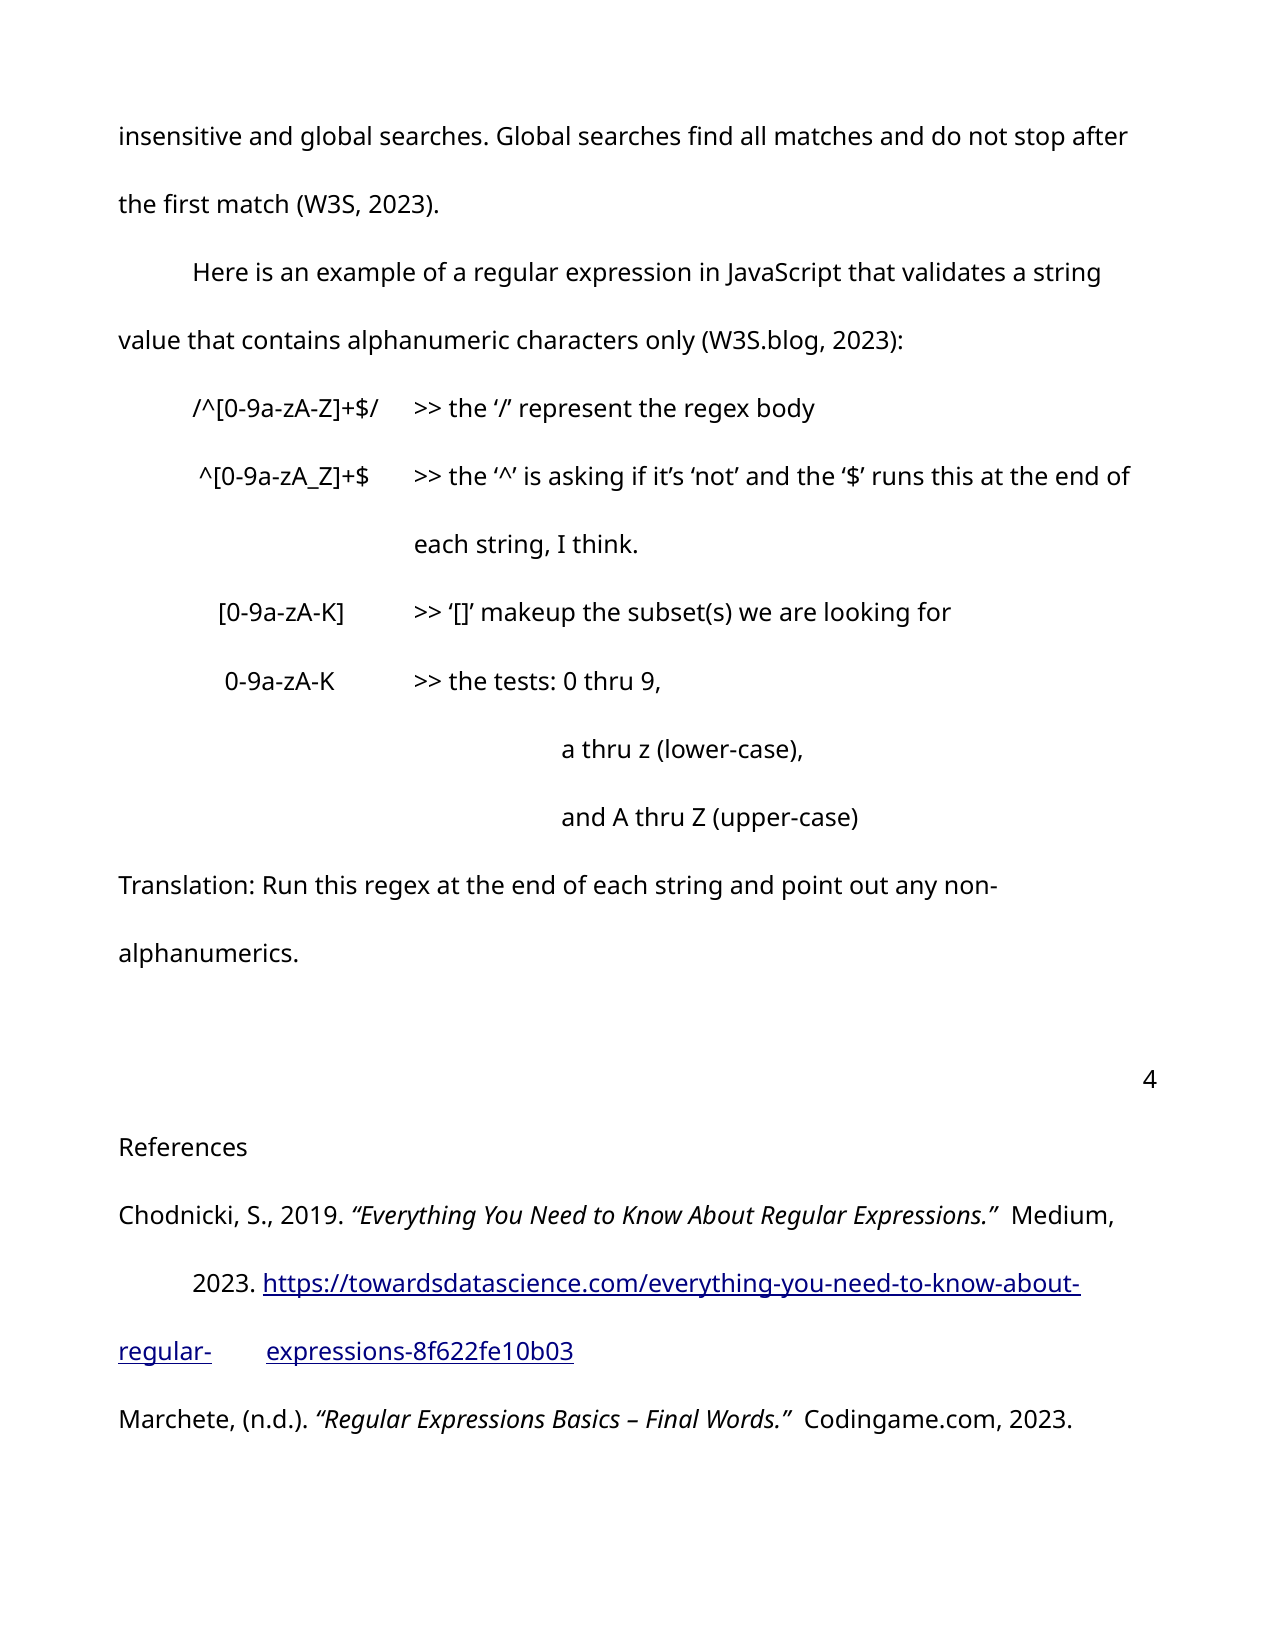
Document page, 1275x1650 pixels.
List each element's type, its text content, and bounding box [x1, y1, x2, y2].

text References [118, 1129, 1157, 1163]
text Translation: Run this regex at the end of each string and point out any non-alphanumerics. [118, 867, 1157, 970]
text [0-9a-zA-K] >> ‘[]’ makeup the subset(s) we are looking for [118, 595, 1157, 629]
text ^[0-9a-zA_Z]+$ >> the ‘^’ is asking if it’s ‘not’ and the ‘$’ runs this at the end of each string, I think. [118, 459, 1157, 561]
text Chodnicki, S., 2019. “Everything You Need to Know About Regular Expressions.” Medium, 2023. https://towardsdatascience.com/everything-you-need-to-know-about-regular- expressions-8f622fe10b03 [118, 1197, 1157, 1368]
text /^[0-9a-zA-Z]+$/ >> the ‘/’ represent the regex body [118, 391, 1157, 425]
text 4 [118, 1061, 1157, 1095]
text a thru z (lower-case), [118, 731, 1157, 765]
text Here is an example of a regular expression in JavaScript that validates a string value that contains alphanumeric characters only (W3S.blog, 2023): [118, 254, 1157, 357]
text insensitive and global searches. Global searches find all matches and do not stop after the first match (W3S, 2023). [118, 118, 1157, 220]
text Marchete, (n.d.). “Regular Expressions Basics – Final Words.” Codingame.com, 2023. [118, 1402, 1157, 1436]
text 0-9a-zA-K >> the tests: 0 thru 9, [118, 663, 1157, 697]
text and A thru Z (upper-case) [118, 799, 1157, 833]
